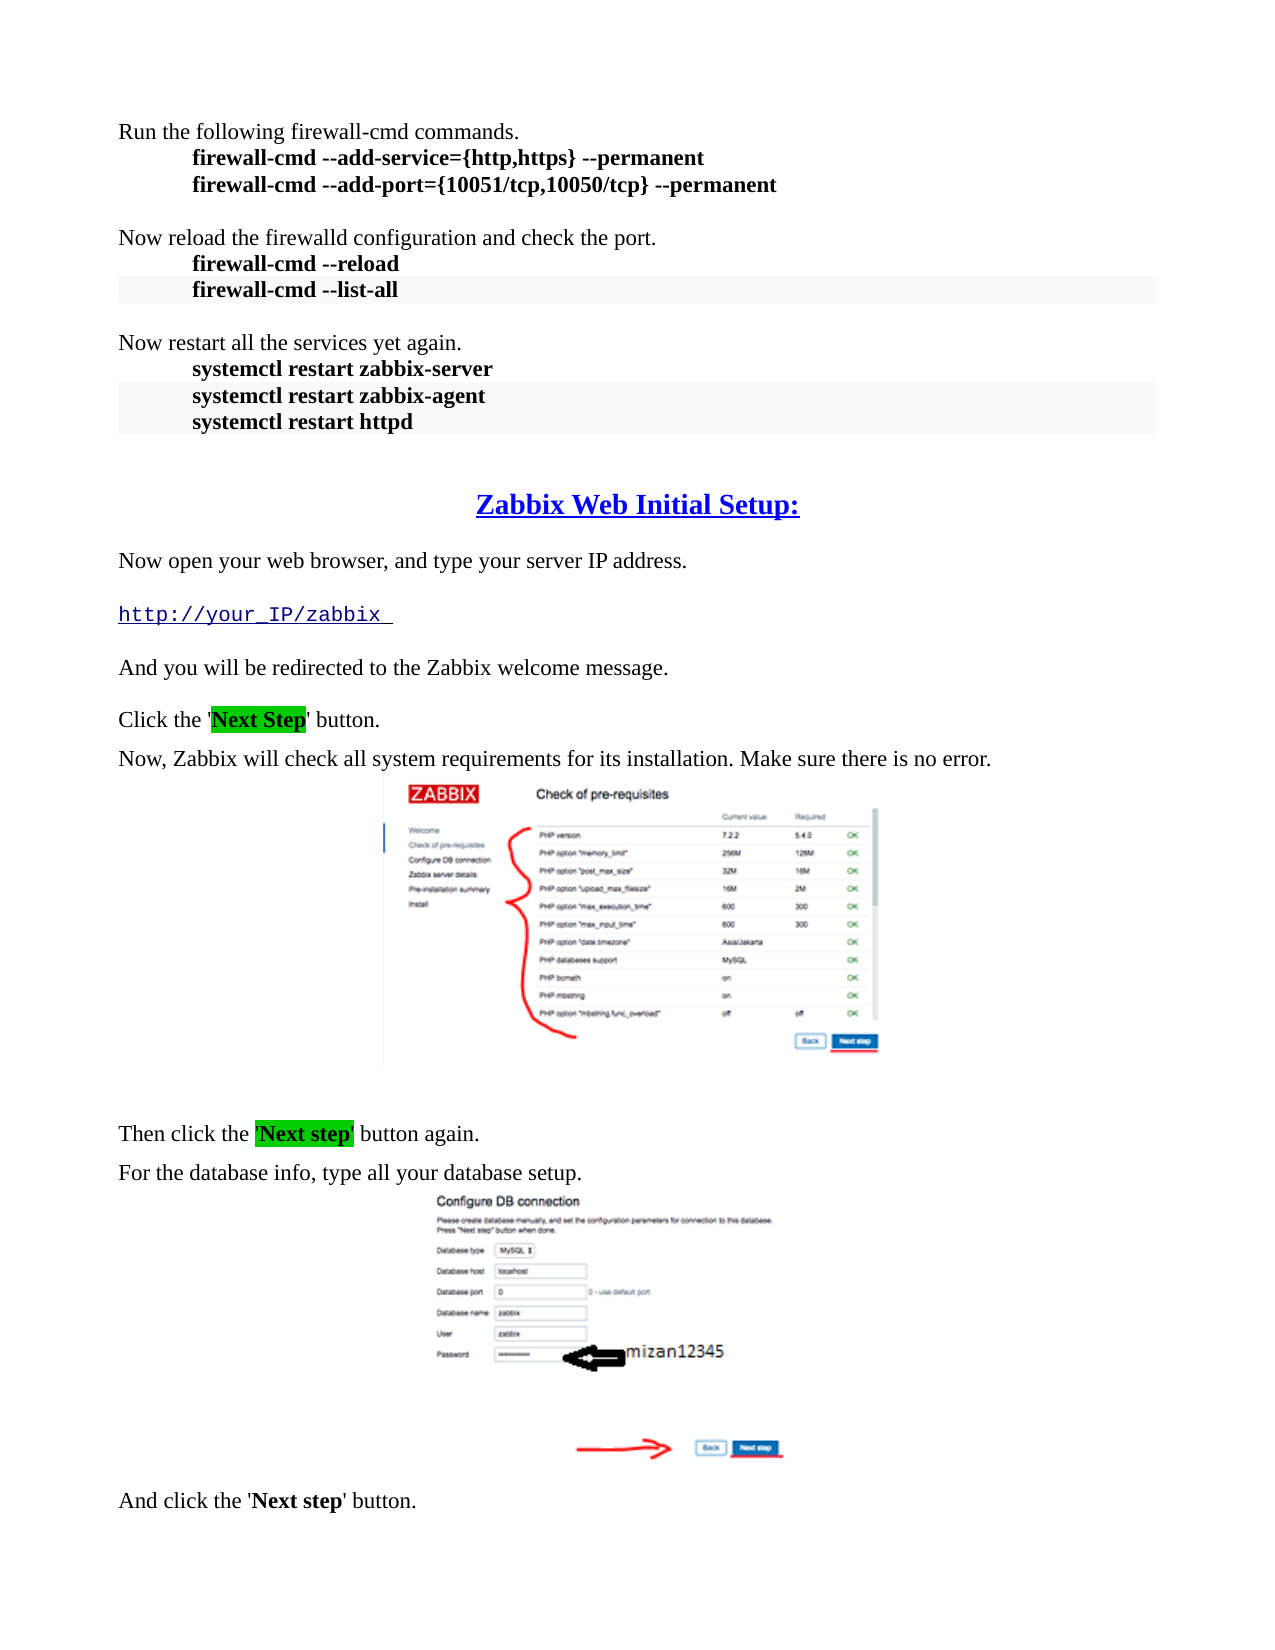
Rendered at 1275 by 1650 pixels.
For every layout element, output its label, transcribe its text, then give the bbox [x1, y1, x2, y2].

text Now reload the firewalld configuration and check the port. [118, 223, 1157, 250]
text For the database info, type all your database setup. [118, 1159, 1157, 1186]
text firewall-cmd --reload [118, 250, 1157, 276]
text Run the following firewall-cmd commands. [118, 118, 1157, 144]
text Then click the 'Next step' button again. [118, 1120, 1157, 1147]
text systemctl restart zabbix-agent [118, 382, 1157, 408]
text Now open your web browser, and type your server IP address. [118, 547, 1157, 573]
text firewall-cmd --add-port={10051/tcp,10050/tcp} --permanent [118, 171, 1157, 197]
text Now, Zabbix will check all system requirements for its installation. Make sure there is no error. [118, 745, 1157, 772]
text firewall-cmd --list-all [118, 276, 1157, 303]
text Zabbix Web Initial Setup: [118, 487, 1157, 521]
text And click the 'Next step' button. [118, 1186, 1157, 1513]
text Click the 'Next Step' button. [118, 706, 1157, 733]
text systemctl restart zabbix-server [118, 355, 1157, 382]
text systemctl restart httpd [118, 408, 1157, 434]
text And you will be redirected to the Zabbix welcome message. [118, 654, 1157, 680]
text Now restart all the services yet again. [118, 329, 1157, 355]
text firewall-cmd --add-service={http,https} --permanent [118, 144, 1157, 171]
text http://your_IP/zabbix [118, 600, 1157, 627]
